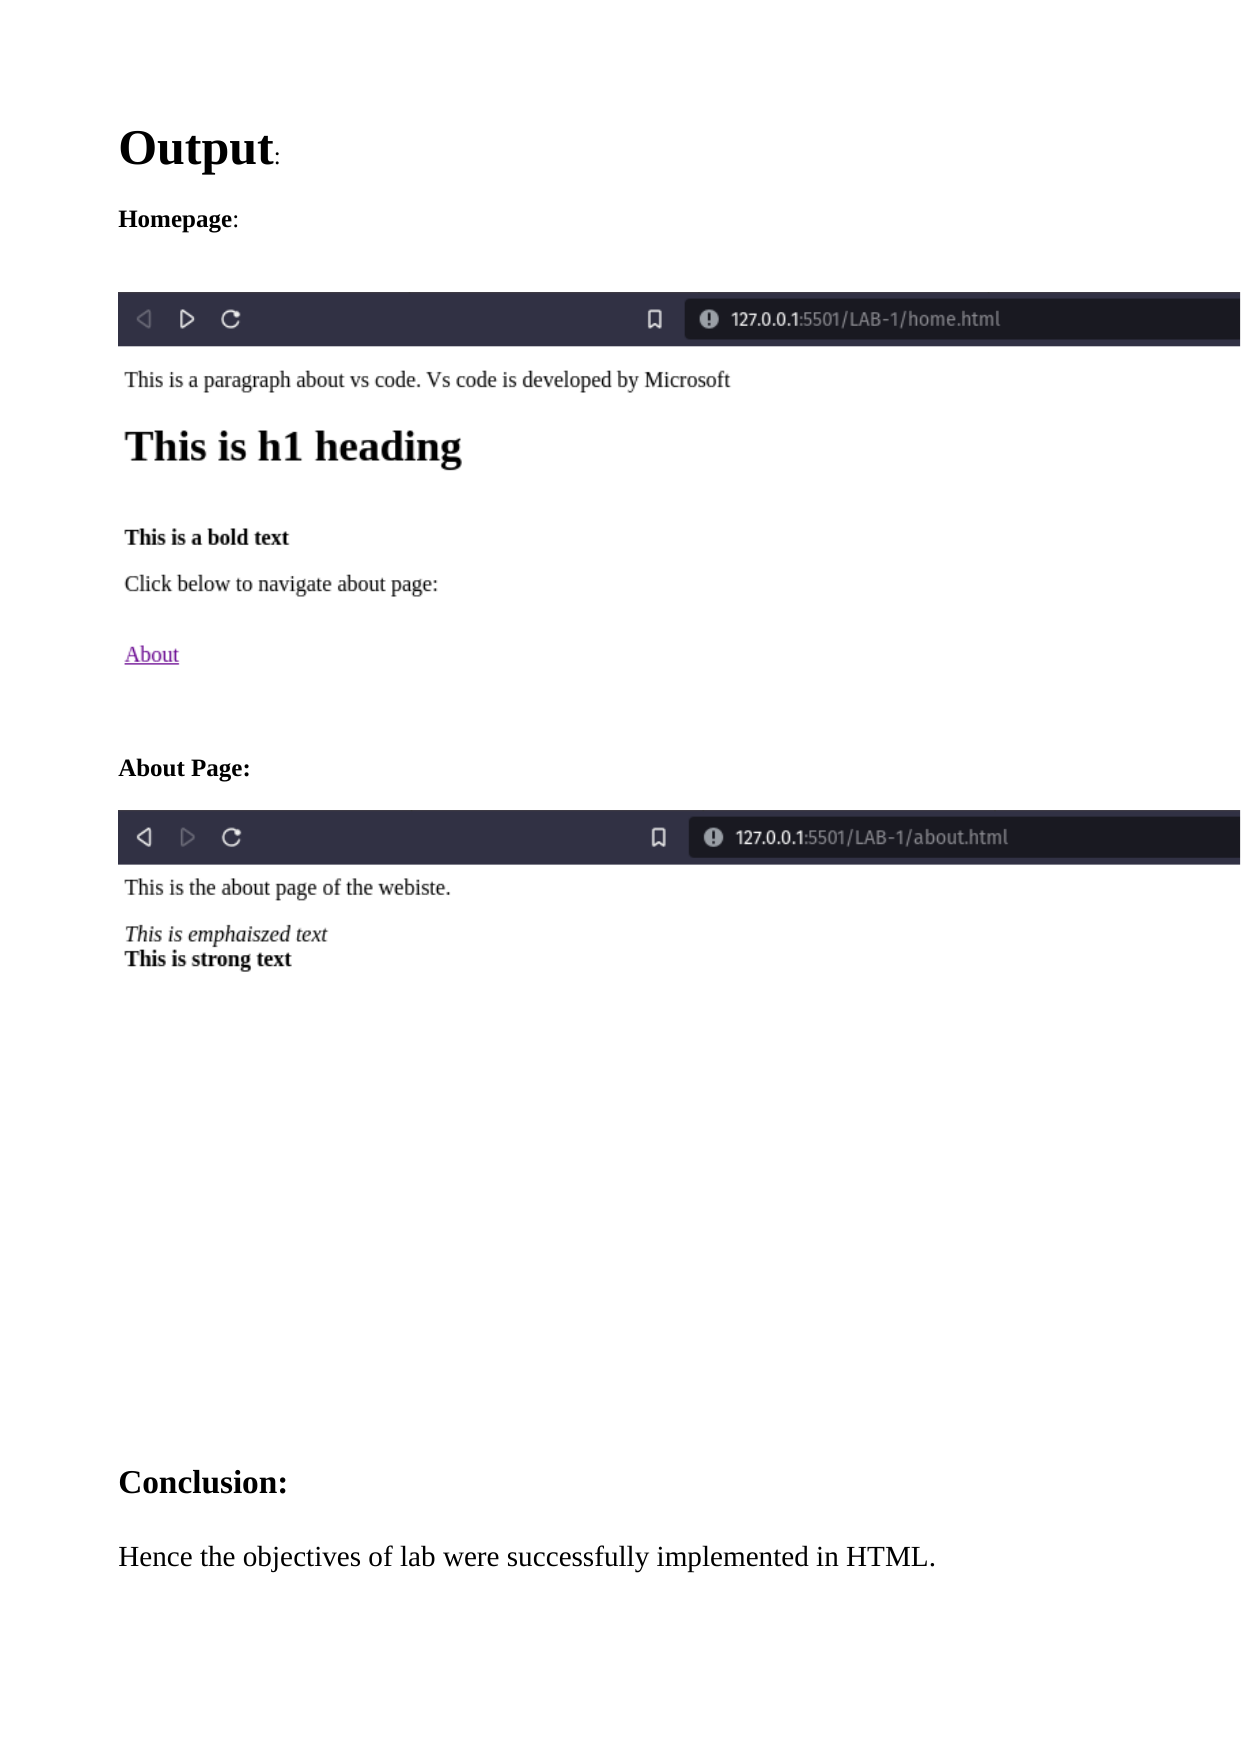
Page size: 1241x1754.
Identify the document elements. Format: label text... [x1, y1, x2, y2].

picture [118, 292, 1241, 696]
text Conclusion: [118, 1462, 1122, 1500]
text Output: [118, 118, 1122, 176]
text Hence the objectives of lab were successfully implemented in HTML. [118, 1539, 1122, 1572]
picture [118, 810, 1241, 1146]
text Homepage: [118, 204, 1122, 233]
text About Page: [118, 753, 1122, 782]
